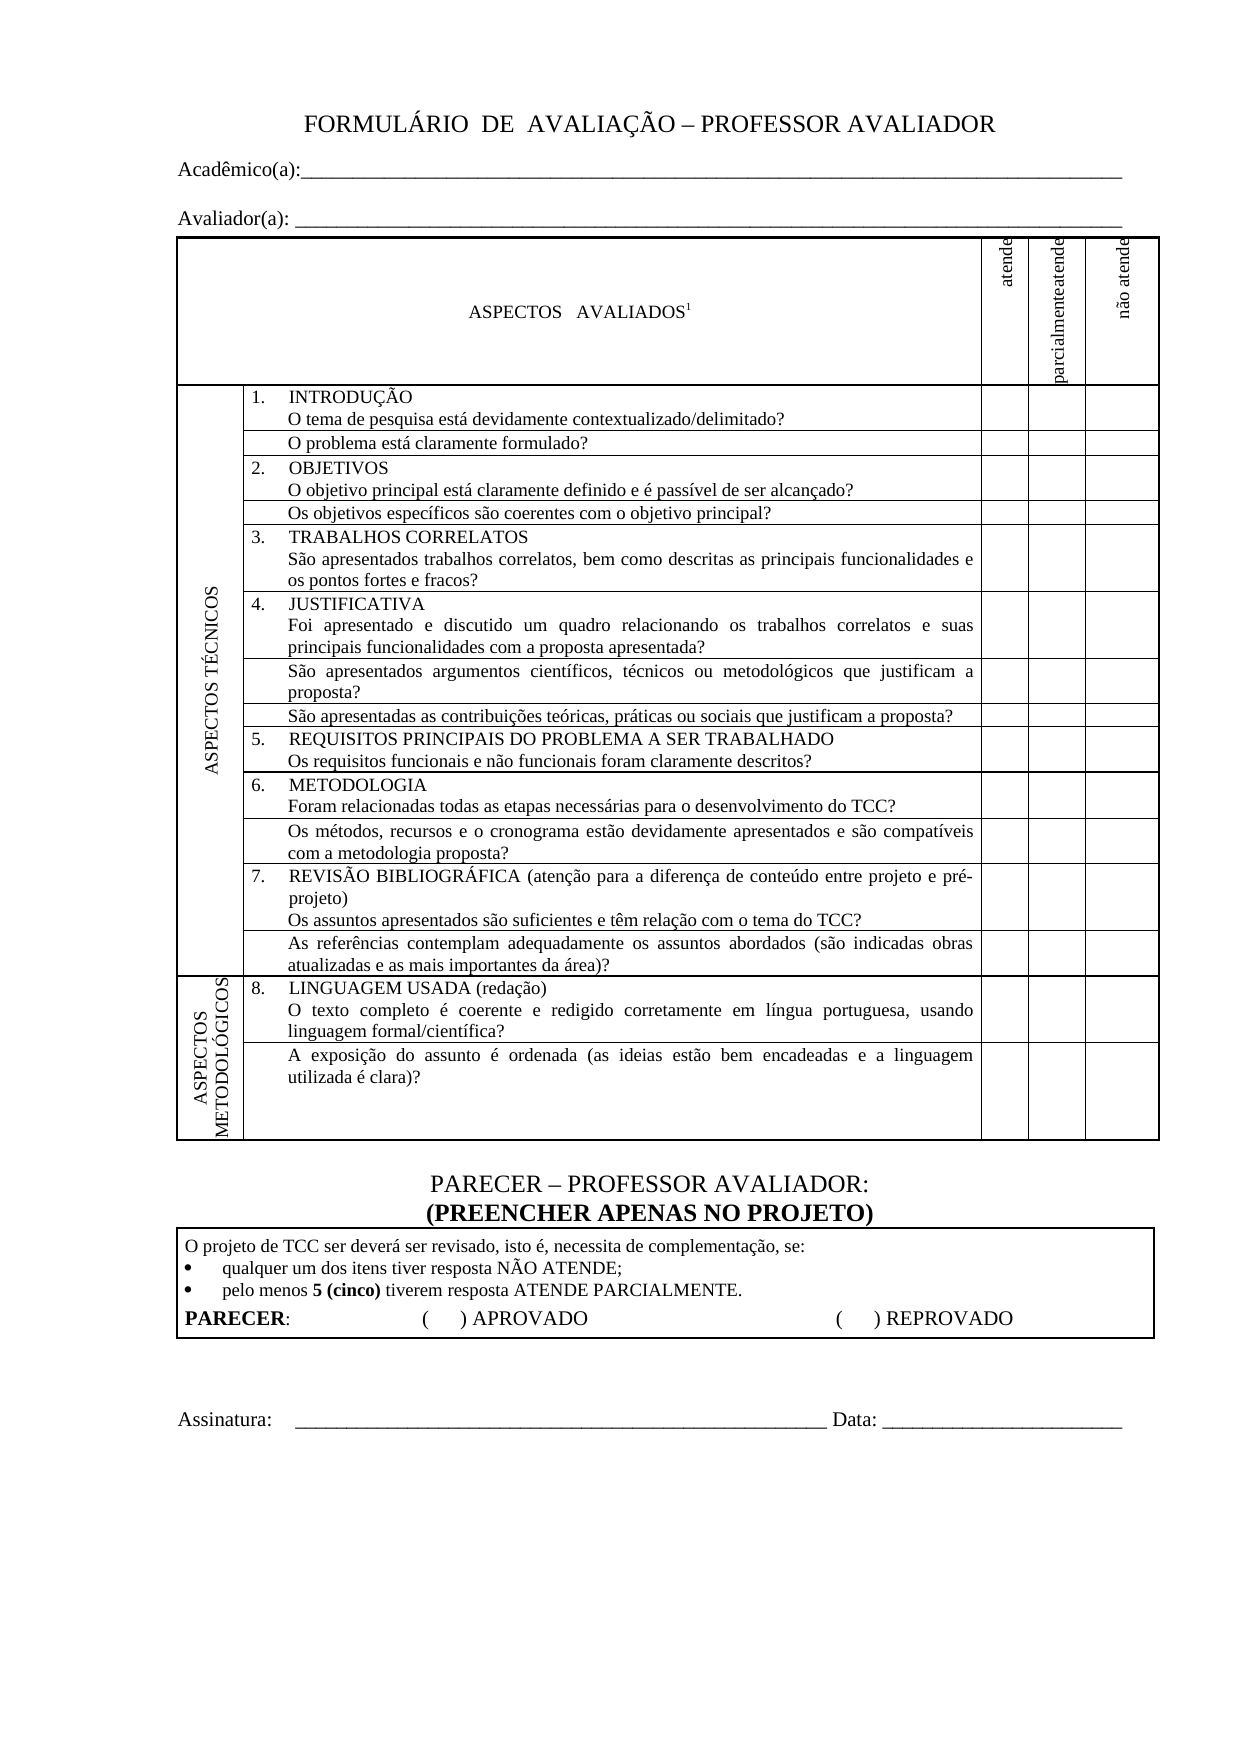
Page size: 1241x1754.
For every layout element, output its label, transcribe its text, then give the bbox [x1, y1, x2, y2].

table_header atende [982, 239, 1028, 384]
table_cell ASPECTOS METODOLÓGICOS [178, 977, 243, 1139]
table_cell Os métodos, recursos e o cronograma estão devidamente apresentados e são compatíveis com a metodologia proposta? [244, 819, 981, 863]
table_cell PARECER: [178, 1300, 315, 1337]
table_cell [1086, 931, 1158, 975]
table_cell [982, 456, 1028, 500]
table_cell [982, 659, 1028, 703]
table_cell REQUISITOS PRINCIPAIS DO PROBLEMA A SER TRABALHADO Os requisitos funcionais e não funcionais foram claramente descritos? [244, 727, 981, 771]
table_cell [1086, 1043, 1158, 1139]
table_cell JUSTIFICATIVA Foi apresentado e discutido um quadro relacionando os trabalhos correlatos e suas principais funcionalidades com a proposta apresentada? [244, 592, 981, 657]
table_cell [1029, 931, 1085, 975]
text PARECER – PROFESSOR AVALIADOR: [177, 1169, 1122, 1198]
table_cell [982, 864, 1028, 930]
table_cell [1029, 659, 1085, 703]
text Avaliador(a): [177, 206, 1122, 230]
table_cell [1029, 819, 1085, 863]
table_cell [1086, 704, 1158, 726]
table_cell São apresentadas as contribuições teóricas, práticas ou sociais que justificam a proposta? [244, 704, 981, 726]
table_cell [1029, 773, 1085, 818]
text Acadêmico(a): [177, 157, 1122, 181]
table_cell [1086, 386, 1158, 429]
table_cell [1029, 386, 1085, 429]
table_cell METODOLOGIA Foram relacionadas todas as etapas necessárias para o desenvolvimento do TCC? [244, 773, 981, 818]
table_cell [982, 501, 1028, 524]
table_cell [1086, 864, 1158, 930]
table_cell O problema está claramente formulado? [244, 431, 981, 455]
table_cell [982, 819, 1028, 863]
table_cell [1029, 727, 1085, 771]
text Assinatura: Data: [177, 1407, 1122, 1431]
table_cell [1029, 864, 1085, 930]
table_cell ( ) REPROVADO [695, 1300, 1153, 1337]
text (preencher apenas no projeto) [177, 1198, 1122, 1227]
table_cell [1029, 501, 1085, 524]
table_header ASPECTOS AVALIADOS1 [178, 239, 981, 384]
table_cell [1086, 431, 1158, 455]
text FORMULÁRIO DE avaliação – PROFESSOR AVALIADOR [177, 109, 1122, 138]
table_cell Os objetivos específicos são coerentes com o objetivo principal? [244, 501, 981, 524]
table_cell São apresentados argumentos científicos, técnicos ou metodológicos que justificam a proposta? [244, 659, 981, 703]
table_cell INTRODUÇÃO O tema de pesquisa está devidamente contextualizado/delimitado? [244, 386, 981, 429]
table_cell [982, 773, 1028, 818]
table_cell [1029, 977, 1085, 1042]
table_cell [1029, 431, 1085, 455]
table_cell LINGUAGEM USADA (redação) O texto completo é coerente e redigido corretamente em língua portuguesa, usando linguagem formal/científica? [244, 977, 981, 1042]
table_header não atende [1086, 239, 1158, 384]
table_cell [982, 727, 1028, 771]
table_cell [1086, 819, 1158, 863]
table_header atende parcialmente [1029, 239, 1085, 384]
table_header O projeto de TCC ser deverá ser revisado, isto é, necessita de complementação, se: qualquer um dos itens tiver resposta NÃO ATENDE; pelo menos 5 (cinco) tiverem resposta ATENDE PARCIALMENTE. [178, 1229, 1153, 1300]
table_cell [982, 525, 1028, 591]
table_cell [982, 386, 1028, 429]
table_cell ASPECTOS TÉCNICOS [178, 386, 243, 975]
table_cell [1029, 704, 1085, 726]
table_cell ( ) APROVADO [315, 1300, 695, 1337]
table_cell OBJETIVOS O objetivo principal está claramente definido e é passível de ser alcançado? [244, 456, 981, 500]
table_cell [1086, 501, 1158, 524]
table_cell [982, 431, 1028, 455]
table_cell [1029, 525, 1085, 591]
table_cell [1086, 456, 1158, 500]
table_cell [1086, 525, 1158, 591]
table_cell [982, 977, 1028, 1042]
table_cell As referências contemplam adequadamente os assuntos abordados (são indicadas obras atualizadas e as mais importantes da área)? [244, 931, 981, 975]
table_cell [1086, 727, 1158, 771]
table_cell [1086, 977, 1158, 1042]
table_cell [1086, 773, 1158, 818]
table_cell [1029, 456, 1085, 500]
table_cell [982, 704, 1028, 726]
table_cell [982, 592, 1028, 657]
table_cell [982, 931, 1028, 975]
table_cell REVISÃO BIBLIOGRÁFICA (atenção para a diferença de conteúdo entre projeto e pré-projeto) Os assuntos apresentados são suficientes e têm relação com o tema do TCC? [244, 864, 981, 930]
table_cell [982, 1043, 1028, 1139]
table_cell [1086, 659, 1158, 703]
table_cell TRABALHOS CORRELATOS São apresentados trabalhos correlatos, bem como descritas as principais funcionalidades e os pontos fortes e fracos? [244, 525, 981, 591]
table_cell [1086, 592, 1158, 657]
table_cell A exposição do assunto é ordenada (as ideias estão bem encadeadas e a linguagem utilizada é clara)? [244, 1043, 981, 1139]
table_cell [1029, 592, 1085, 657]
table_cell [1029, 1043, 1085, 1139]
